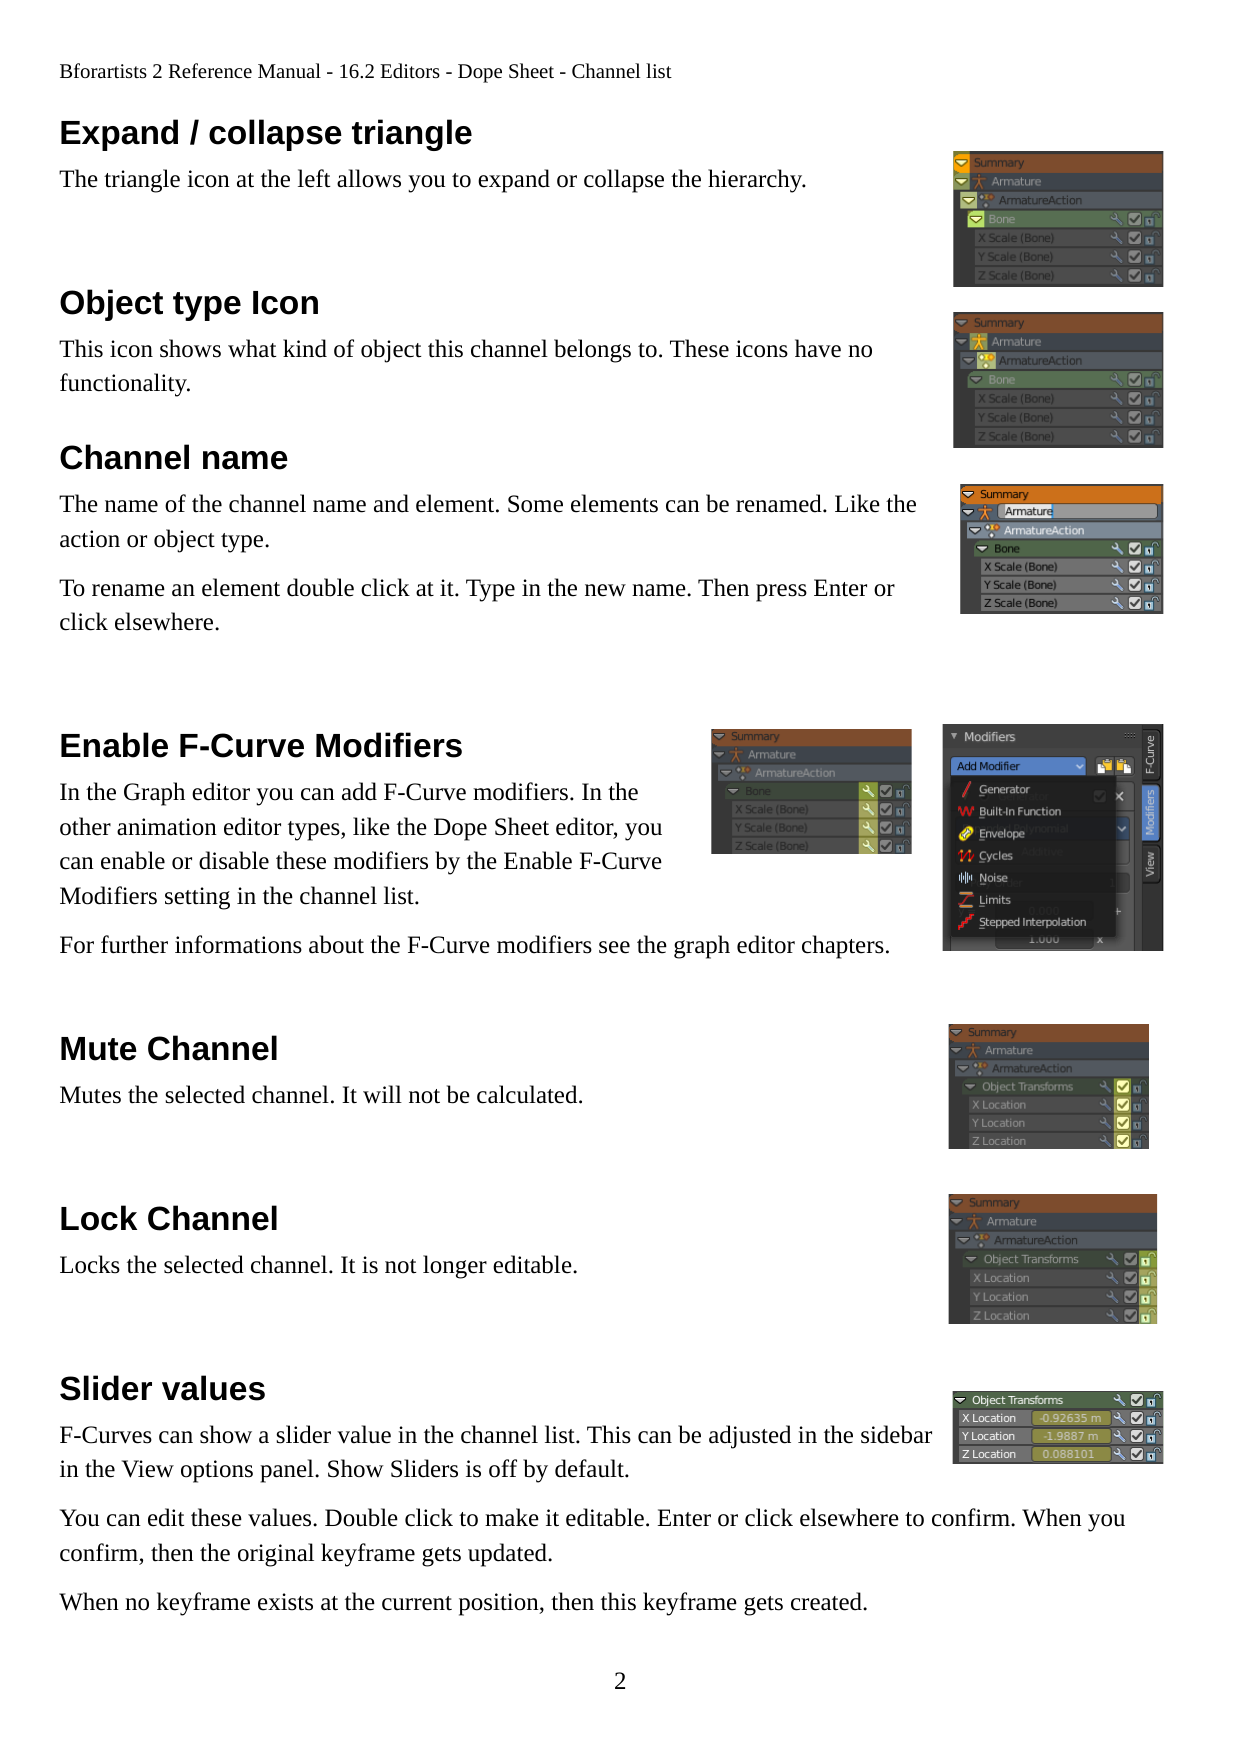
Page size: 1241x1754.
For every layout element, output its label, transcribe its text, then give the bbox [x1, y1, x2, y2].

picture [952, 1391, 1164, 1464]
picture [948, 1024, 1149, 1149]
picture [953, 312, 1164, 448]
subtitle Object type Icon [59, 283, 1181, 321]
picture [948, 1194, 1158, 1324]
text In the Graph editor you can add F-Curve modifiers. In the other animation editor types, like the Dope Sheet editor, you can enable or disable these modifiers by the Enable F-Curve Modifiers setting in the channel list. [59, 777, 942, 910]
text F-Curves can show a slider value in the channel list. This can be adjusted in the sidebar in the View options panel. Show Sliders is off by default. [59, 1420, 1181, 1483]
subtitle [1158, 1199, 1181, 1237]
text Mutes the selected channel. It will not be calculated. [59, 1080, 948, 1108]
text To rename an element double click at it. Type in the new name. Then press Enter or click elsewhere. [59, 573, 1181, 636]
subtitle [1149, 1029, 1181, 1067]
picture [960, 484, 1164, 614]
text You can edit these values. Double click to make it editable. Enter or click elsewhere to confirm. When you confirm, then the original keyframe gets updated. [59, 1503, 1181, 1567]
picture [711, 729, 912, 854]
text This icon shows what kind of object this channel belongs to. These icons have no functionality. [59, 334, 953, 397]
subtitle Expand / collapse triangle [59, 113, 1181, 151]
text Locks the selected channel. It is not longer editable. [59, 1250, 948, 1279]
text The triangle icon at the left allows you to expand or collapse the hierarchy. [59, 164, 953, 192]
subtitle Channel name [59, 438, 1181, 477]
subtitle Enable F-Curve Modifiers [59, 726, 942, 765]
picture [942, 724, 1164, 951]
subtitle [1164, 726, 1181, 765]
text When no keyframe exists at the current position, then this keyframe gets created. [59, 1587, 1181, 1616]
subtitle Lock Channel [59, 1199, 948, 1237]
subtitle Slider values [59, 1369, 1181, 1407]
text The name of the channel name and element. Some elements can be renamed. Like the action or object type. [59, 489, 960, 553]
subtitle Mute Channel [59, 1029, 948, 1067]
text For further informations about the F-Curve modifiers see the graph editor chapters. [59, 930, 1181, 959]
picture [953, 151, 1164, 287]
